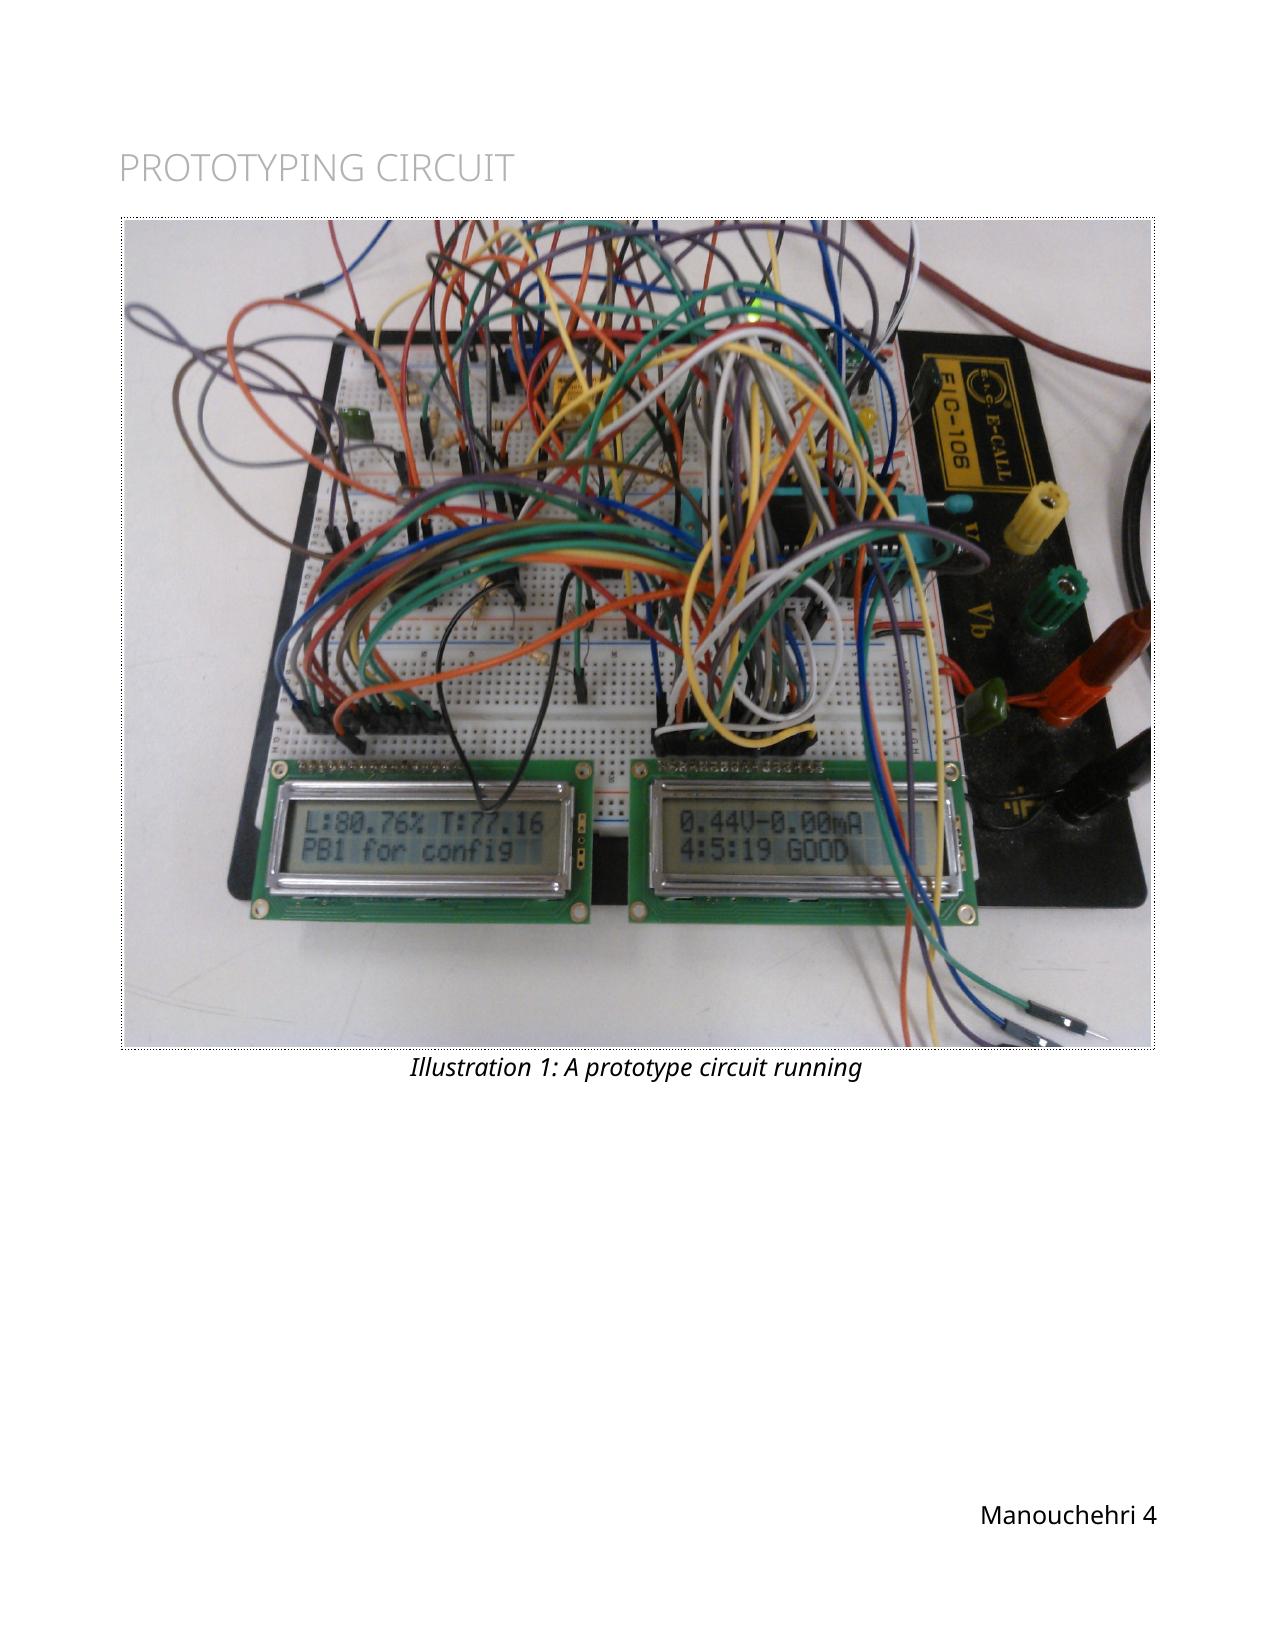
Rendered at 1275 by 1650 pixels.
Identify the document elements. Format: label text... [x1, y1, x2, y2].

picture [124, 220, 1151, 1047]
text Illustration 1: A prototype circuit running [121, 217, 1154, 1084]
subtitle Prototyping Circuit [118, 142, 1157, 193]
